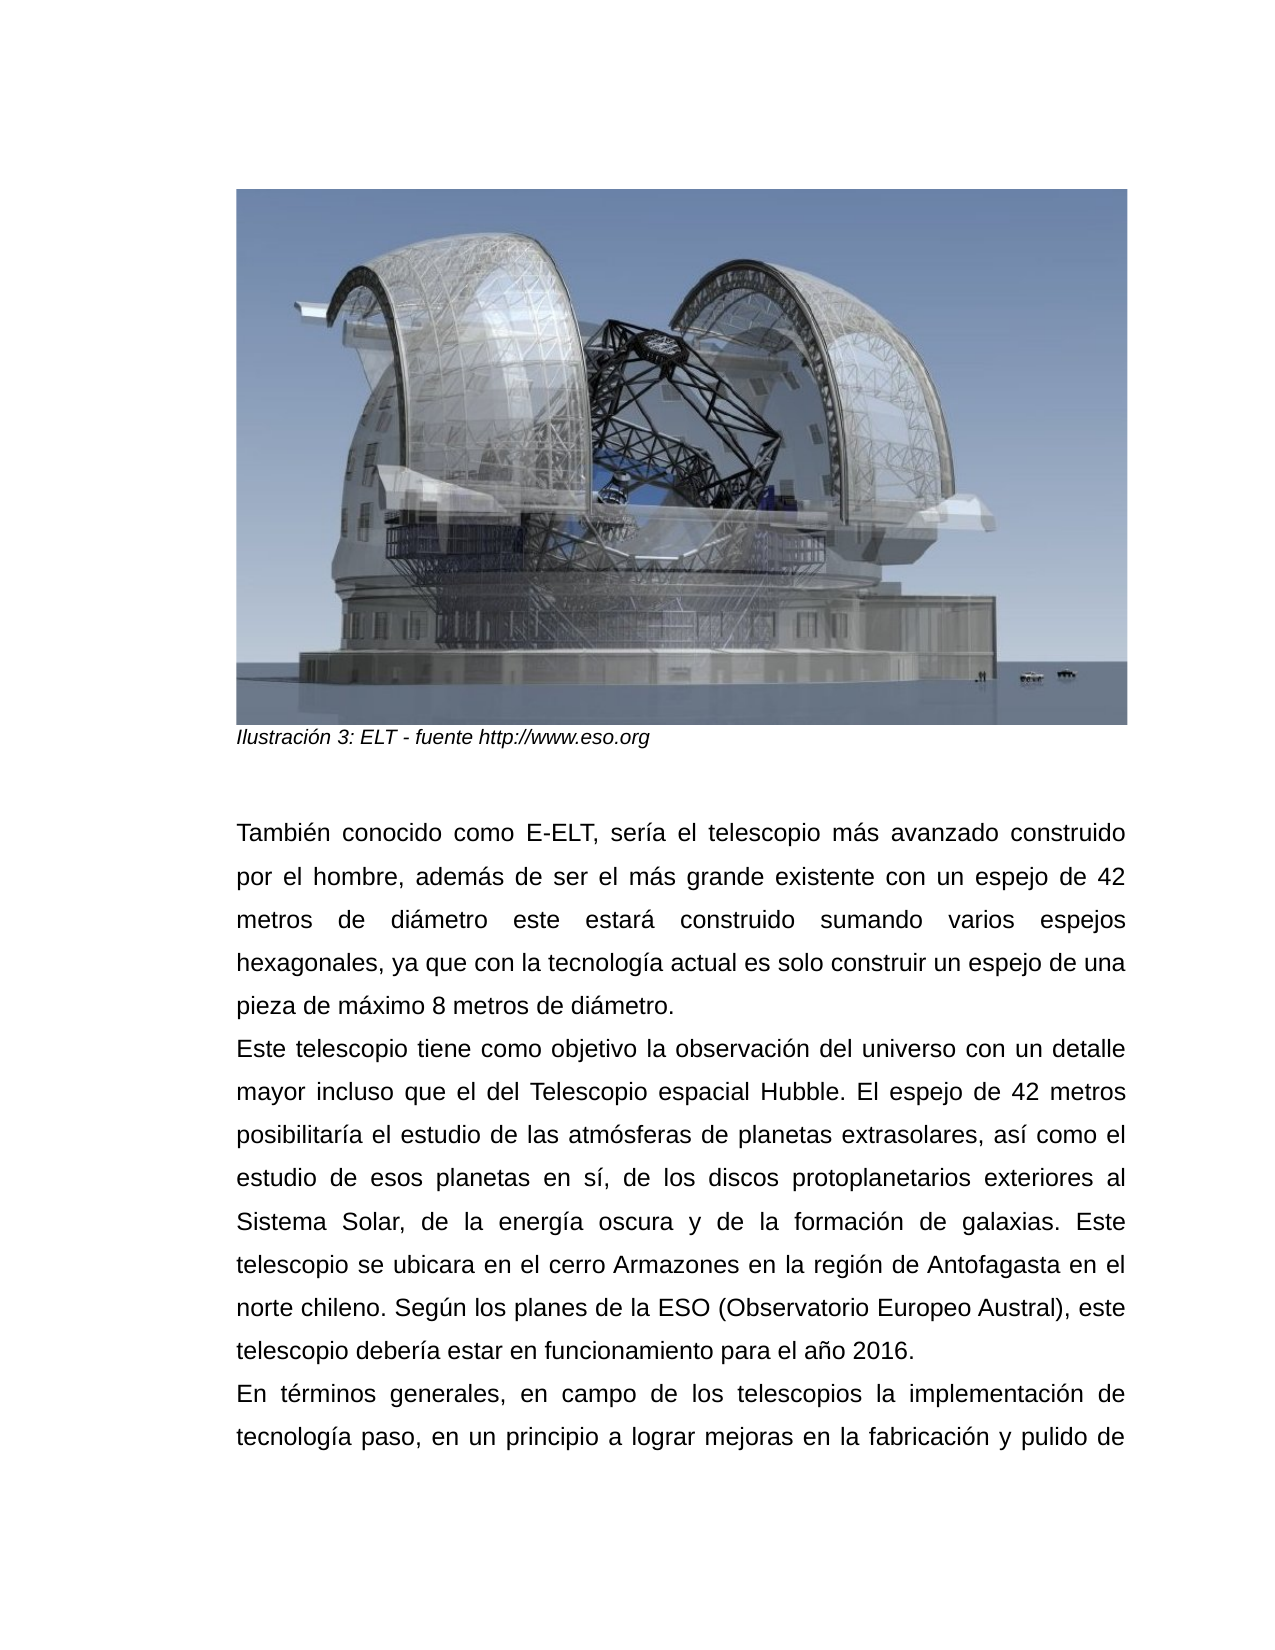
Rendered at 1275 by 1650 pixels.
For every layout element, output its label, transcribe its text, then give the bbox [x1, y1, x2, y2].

text También conocido como E-ELT, sería el telescopio más avanzado construido por el hombre, además de ser el más grande existente con un espejo de 42 metros de diámetro este estará construido sumando varios espejos hexagonales, ya que con la tecnología actual es solo construir un espejo de una pieza de máximo 8 metros de diámetro. [236, 818, 1127, 1020]
text En términos generales, en campo de los telescopios la implementación de tecnología paso, en un principio a lograr mejoras en la fabricación y pulido de [236, 1379, 1127, 1451]
text Ilustración 3: ELT - fuente http://www.eso.org [236, 725, 1127, 748]
text Este telescopio tiene como objetivo la observación del universo con un detalle mayor incluso que el del Telescopio espacial Hubble. El espejo de 42 metros posibilitaría el estudio de las atmósferas de planetas extrasolares, así como el estudio de esos planetas en sí, de los discos protoplanetarios exteriores al Sistema Solar, de la energía oscura y de la formación de galaxias. Este telescopio se ubicara en el cerro Armazones en la región de Antofagasta en el norte chileno. Según los planes de la ESO (Observatorio Europeo Austral), este telescopio debería estar en funcionamiento para el año 2016. [236, 1034, 1127, 1365]
picture [236, 189, 1128, 725]
